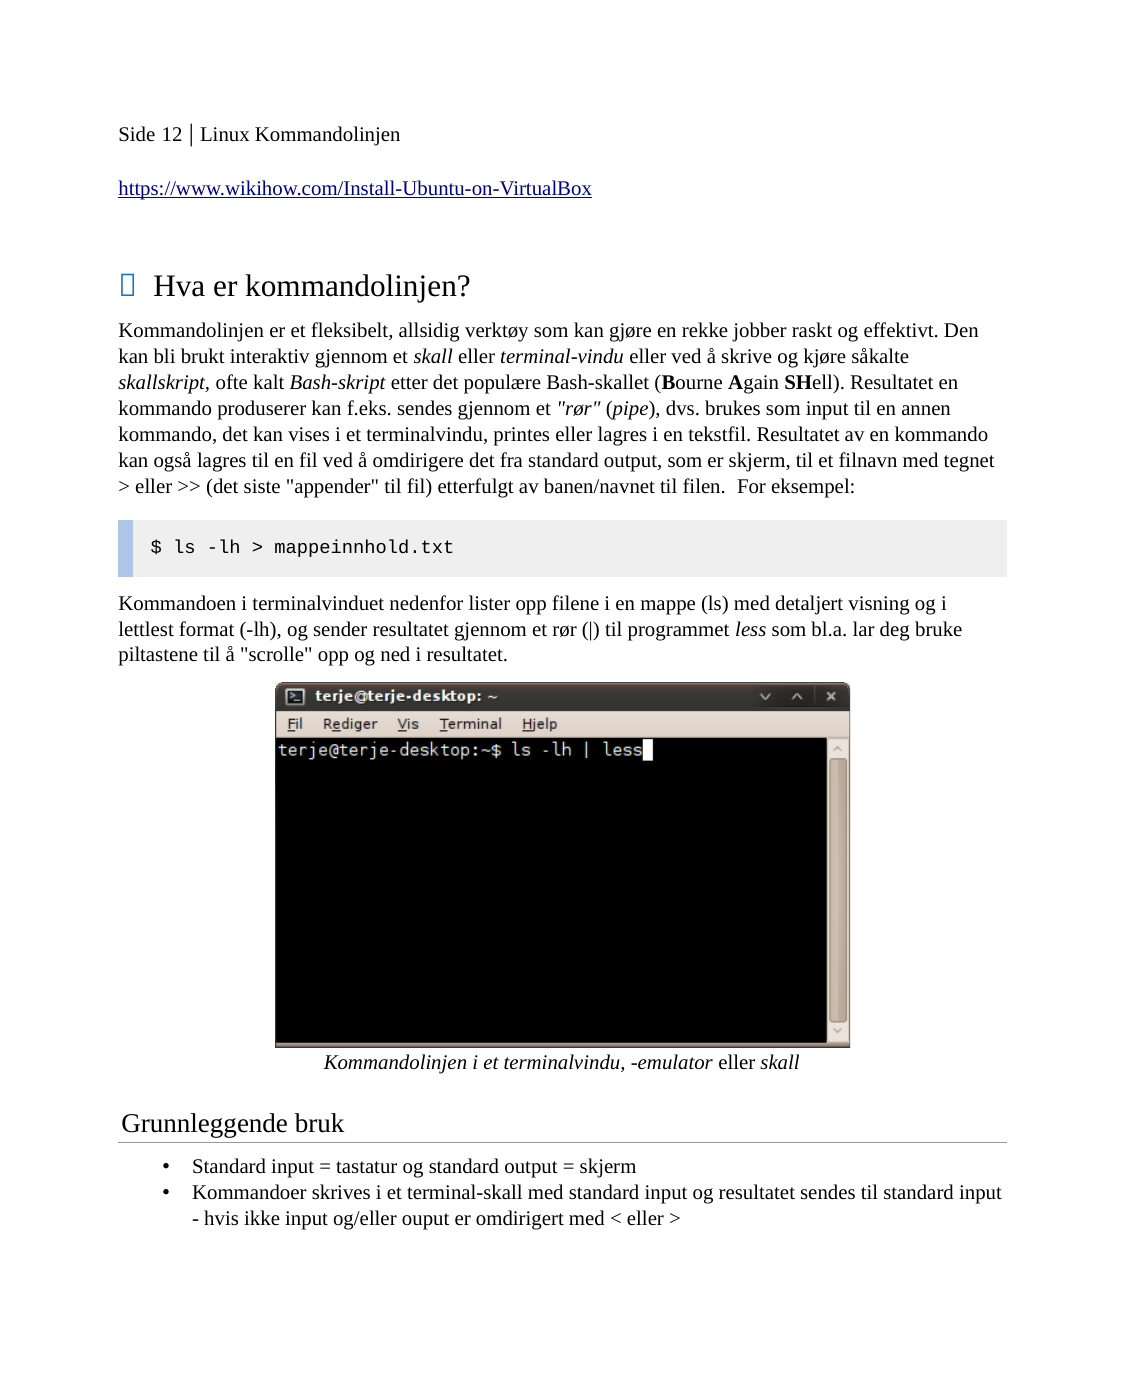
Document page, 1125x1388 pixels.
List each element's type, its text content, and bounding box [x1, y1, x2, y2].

subtitle  Hva er kommandolinjen? [118, 263, 1007, 306]
text Kommandolinjen er et fleksibelt, allsidig verktøy som kan gjøre en rekke jobber raskt og effektivt. Den kan bli brukt interaktiv gjennom et skall eller terminal-vindu eller ved å skrive og kjøre såkalte skallskript, ofte kalt Bash-skript etter det populære Bash-skallet (Bourne Again SHell). Resultatet en kommando produserer kan f.eks. sendes gjennom et "rør" (pipe), dvs. brukes som input til en annen kommando, det kan vises i et terminalvindu, printes eller lagres i en tekstfil. Resultatet av en kommando kan også lagres til en fil ved å omdirigere det fra standard output, som er skjerm, til et filnavn med tegnet > eller >> (det siste "appender" til fil) etterfulgt av banen/navnet til filen. For eksempel: [118, 318, 1007, 498]
text $ ls -lh > mappeinnhold.txt [133, 520, 1007, 577]
text Kommandoen i terminalvinduet nedenfor lister opp filene i en mappe (ls) med detaljert visning og i lettlest format (-lh), og sender resultatet gjennom et rør (|) til programmet less som bl.a. lar deg bruke piltastene til å "scrolle" opp og ned i resultatet. [118, 591, 1007, 666]
text Kommandolinjen i et terminalvindu, -emulator eller skall [118, 683, 1007, 1074]
subtitle Grunnleggende bruk [118, 1105, 1007, 1142]
list Standard input = tastatur og standard output = skjerm [162, 1154, 1007, 1178]
list Kommandoer skrives i et terminal-skall med standard input og resultatet sendes til standard input - hvis ikke input og/eller ouput er omdirigert med < eller > [162, 1180, 1007, 1230]
picture [275, 682, 851, 1048]
text https://www.wikihow.com/Install-Ubuntu-on-VirtualBox [118, 176, 1007, 200]
